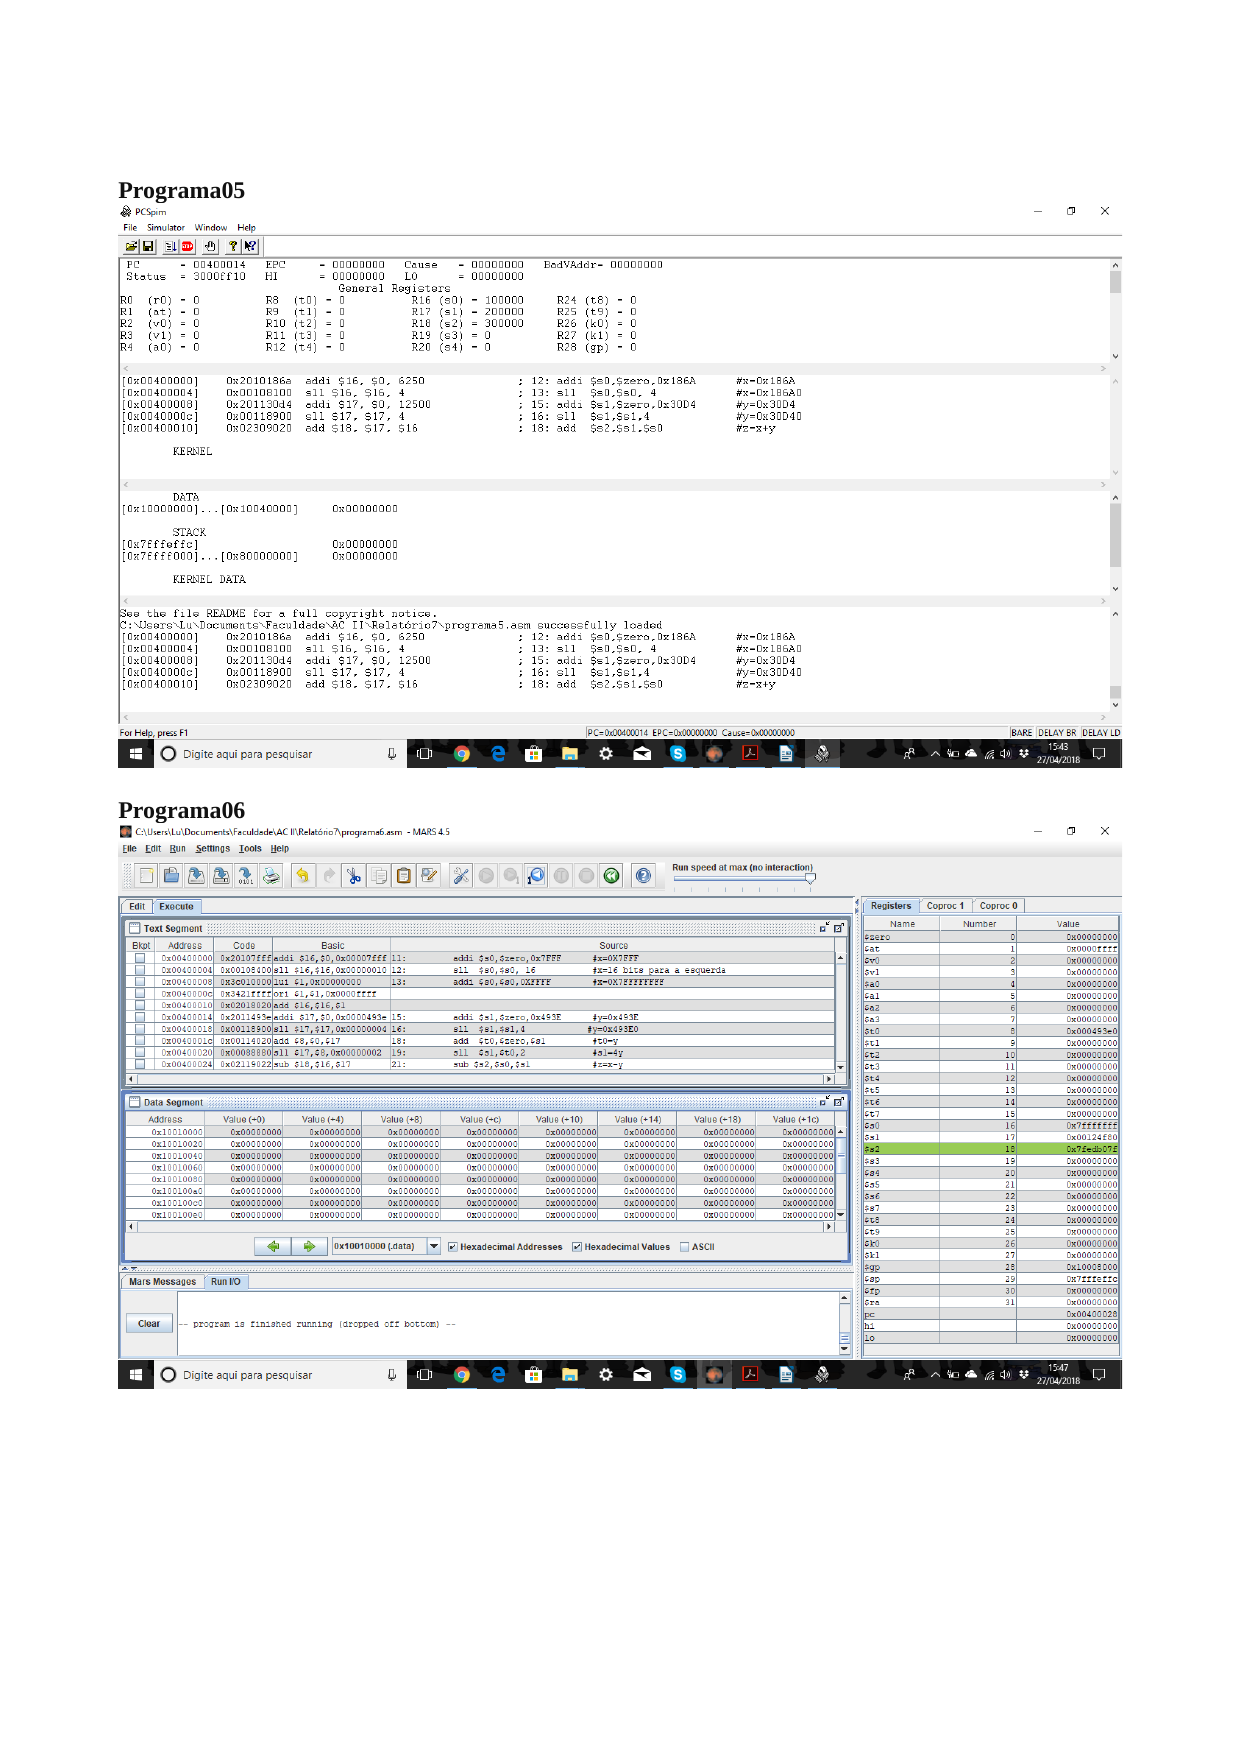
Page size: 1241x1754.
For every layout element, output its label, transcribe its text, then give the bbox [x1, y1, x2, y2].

picture [118, 823, 1123, 1389]
text Programa05 [118, 176, 1122, 203]
picture [118, 203, 1123, 768]
text Programa06 [118, 796, 1122, 823]
